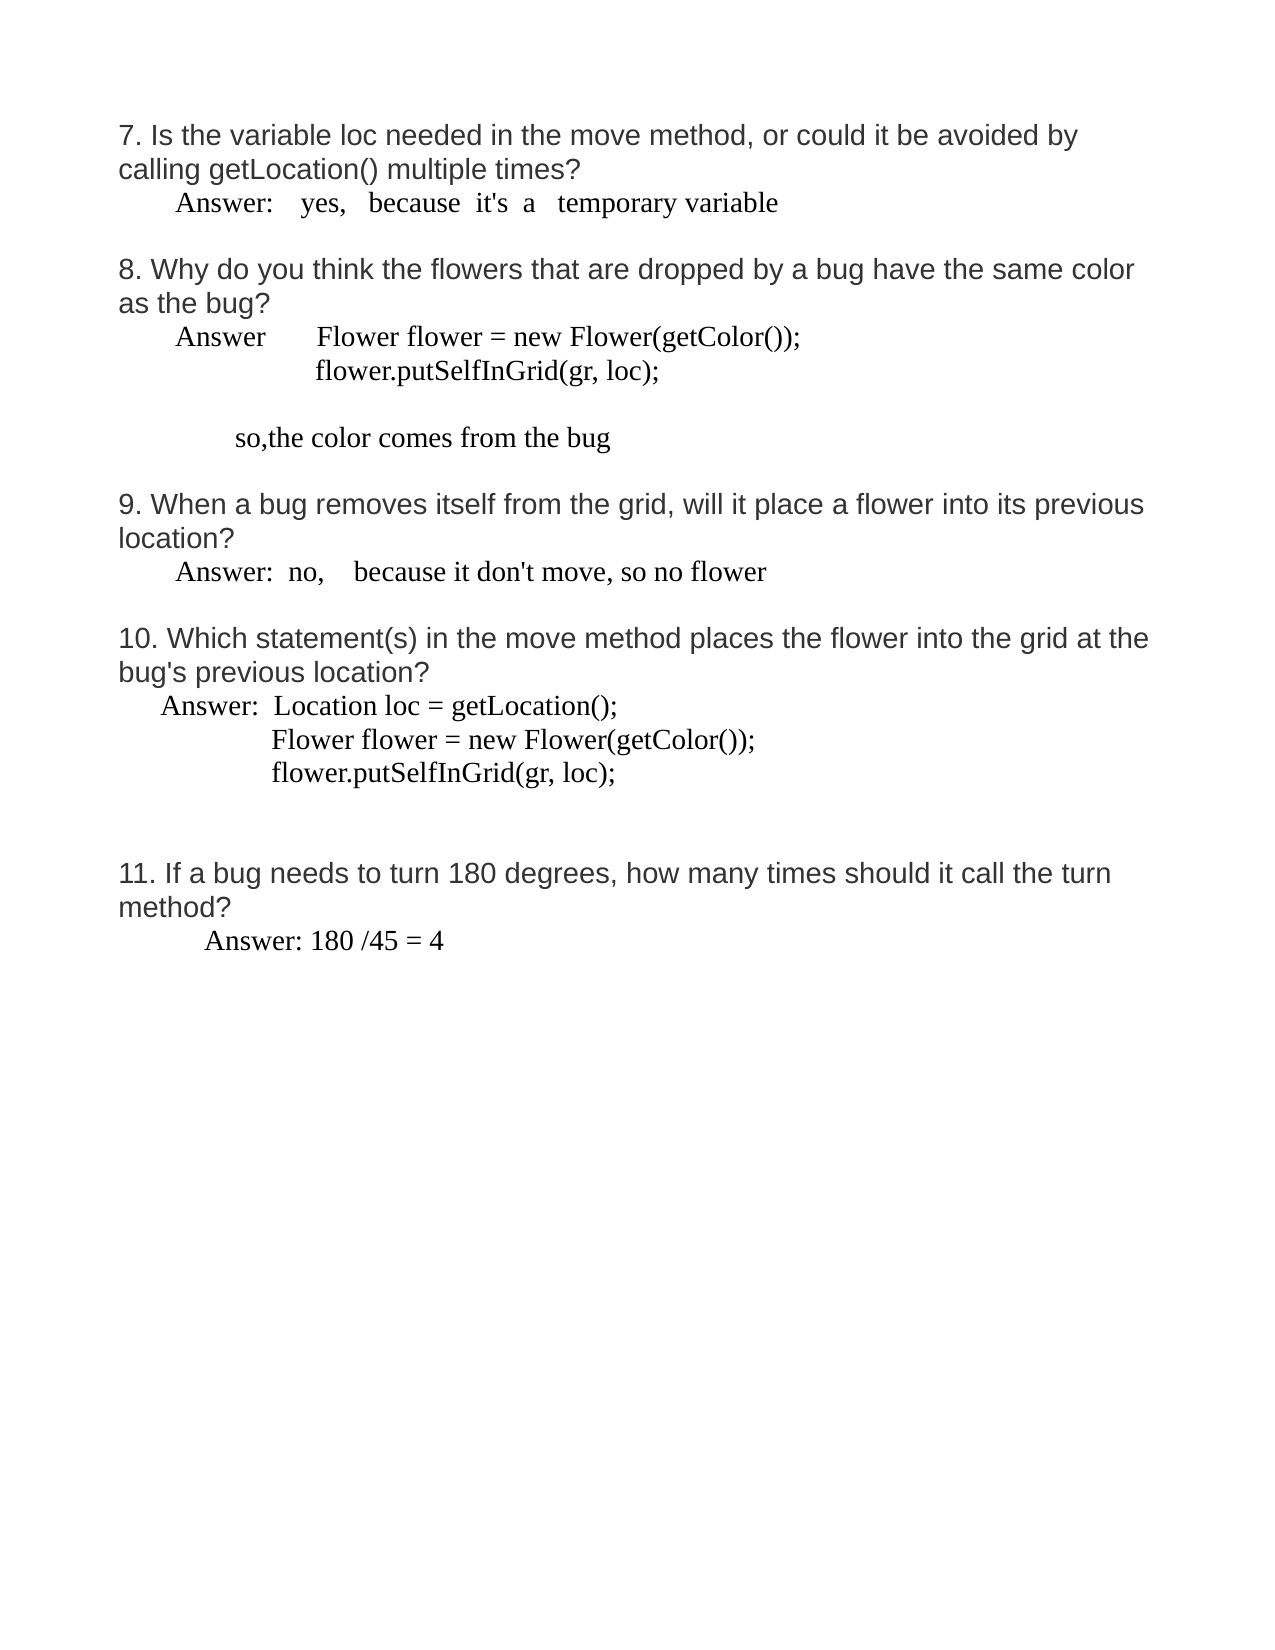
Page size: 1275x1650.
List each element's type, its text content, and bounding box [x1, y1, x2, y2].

text Answer: 180 /45 = 4 [118, 923, 1157, 957]
text Answer: Location loc = getLocation(); [118, 688, 1157, 722]
text flower.putSelfInGrid(gr, loc); [118, 353, 1157, 386]
text Flower flower = new Flower(getColor()); [118, 722, 1157, 755]
text flower.putSelfInGrid(gr, loc); [118, 755, 1157, 789]
text 10. Which statement(s) in the move method places the flower into the grid at the bug's previous location? [118, 621, 1157, 688]
text Answer: no, because it don't move, so no flower [118, 554, 1157, 588]
text 11. If a bug needs to turn 180 degrees, how many times should it call the turn method? [118, 822, 1157, 923]
text so,the color comes from the bug [118, 420, 1157, 453]
text 8. Why do you think the flowers that are dropped by a bug have the same color as the bug? [118, 252, 1157, 319]
text Answer: yes, because it's a temporary variable [118, 185, 1157, 219]
text Answer Flower flower = new Flower(getColor()); [118, 319, 1157, 353]
text 7. Is the variable loc needed in the move method, or could it be avoided by calling getLocation() multiple times? [118, 118, 1157, 185]
text 9. When a bug removes itself from the grid, will it place a flower into its previous location? [118, 487, 1157, 554]
